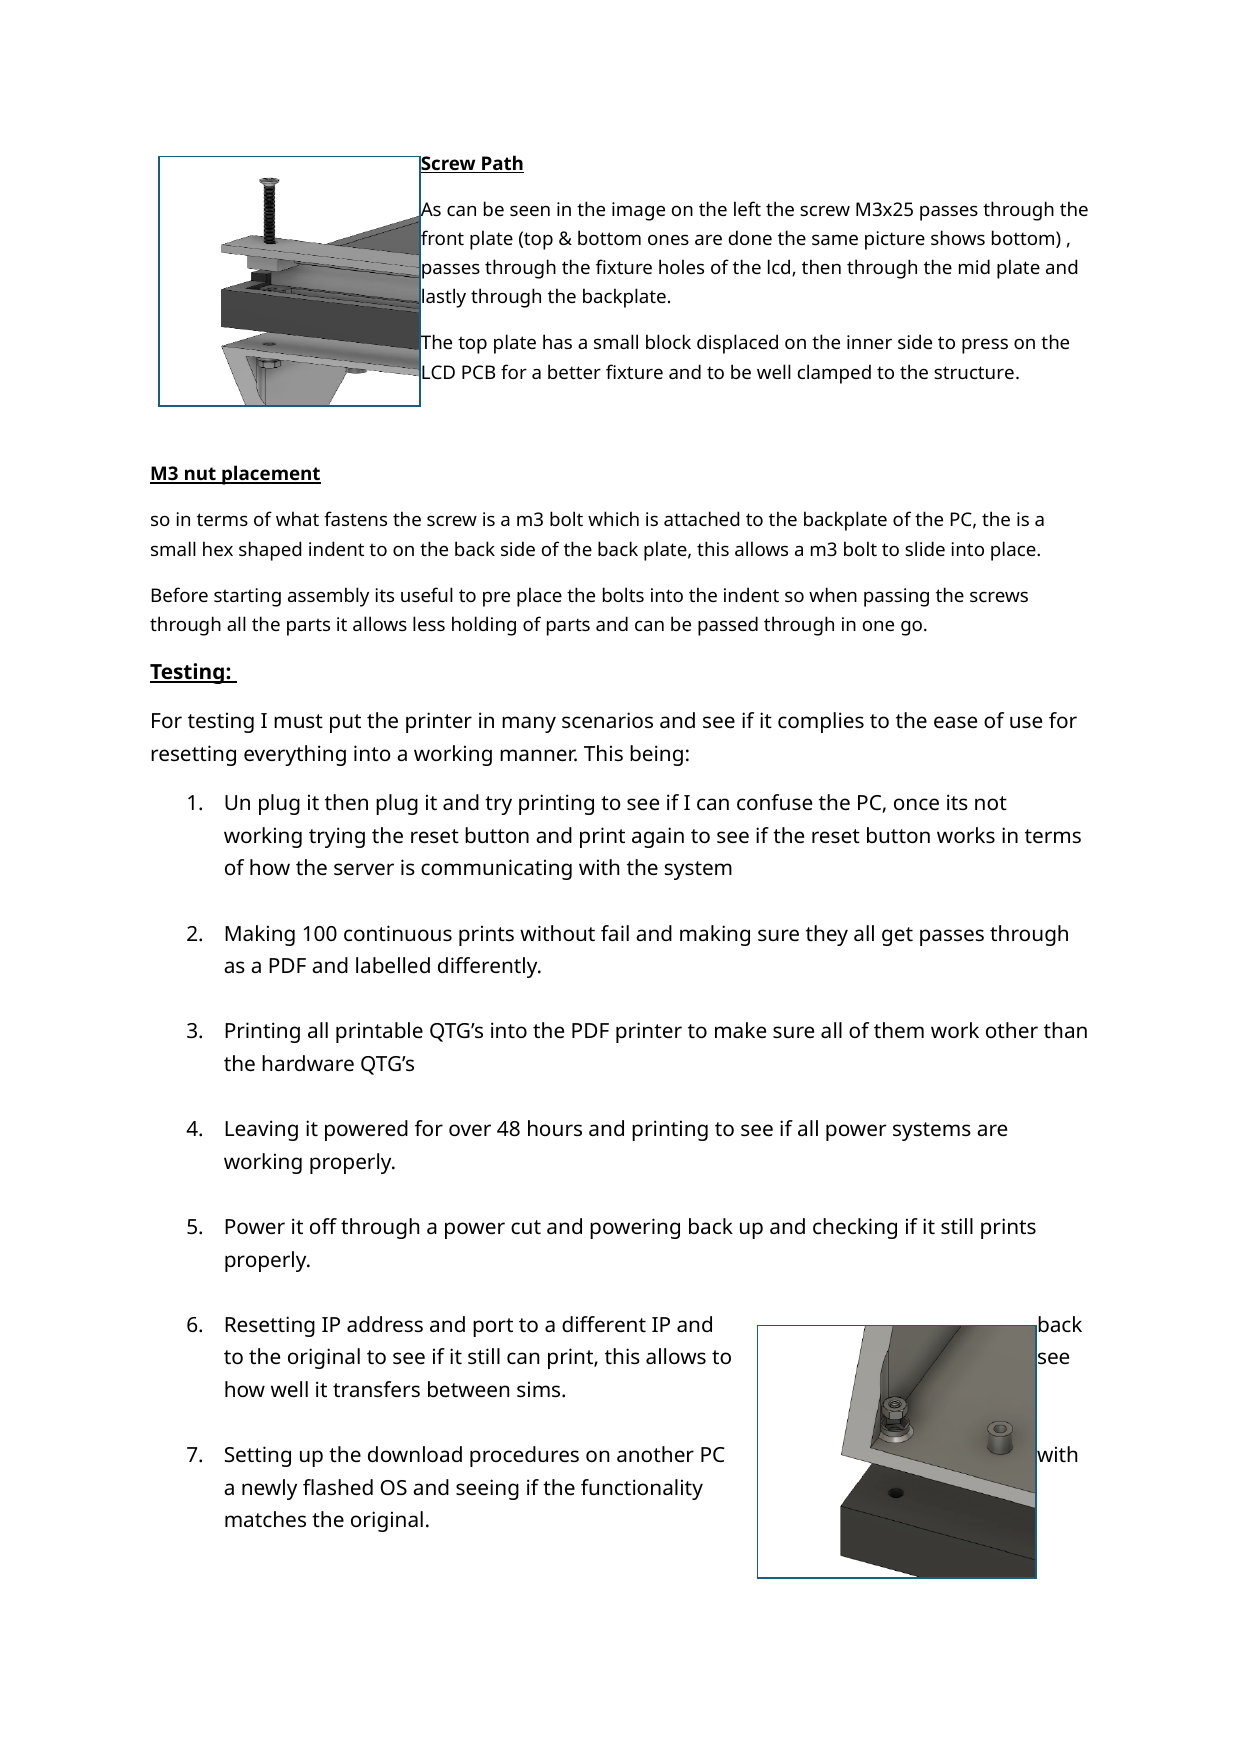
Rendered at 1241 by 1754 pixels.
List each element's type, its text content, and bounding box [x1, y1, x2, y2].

list Setting up the download procedures on another PC with a newly flashed OS and seeing if the functionality matches the original. [186, 1440, 757, 1534]
text For testing I must put the printer in many scenarios and see if it complies to the ease of use for resetting everything into a working manner. This being: [150, 706, 1090, 767]
list Un plug it then plug it and try printing to see if I can confuse the PC, once its not working trying the reset button and print again to see if the reset button works in terms of how the server is communicating with the system [186, 788, 1090, 882]
text so in terms of what fastens the screw is a m3 bolt which is attached to the backplate of the PC, the is a small hex shaped indent to on the back side of the back plate, this allows a m3 bolt to slide into place. [150, 507, 1090, 561]
text The top plate has a small block displaced on the inner side to press on the LCD PCB for a better fixture and to be well clamped to the structure. [421, 330, 1090, 384]
list Printing all printable QTG’s into the PDF printer to make sure all of them work other than the hardware QTG’s [186, 1016, 1090, 1077]
text Screw Path [150, 150, 1090, 176]
list Power it off through a power cut and powering back up and checking if it still prints properly. [186, 1212, 1090, 1273]
text M3 nut placement [150, 461, 1090, 486]
list Setting up the download procedures on another PC with a newly flashed OS and seeing if the functionality matches the original. [1037, 1440, 1090, 1534]
text As can be seen in the image on the left the screw M3x25 passes through the front plate (top & bottom ones are done the same picture shows bottom) , passes through the fixture holes of the lcd, then through the mid plate and lastly through the backplate. [421, 196, 1090, 309]
text Before starting assembly its useful to pre place the bolts into the indent so when passing the screws through all the parts it allows less holding of parts and can be passed through in one go. [150, 582, 1090, 637]
text Testing: [150, 657, 1090, 686]
list Leaving it powered for over 48 hours and printing to see if all power systems are working properly. [186, 1114, 1090, 1175]
list Resetting IP address and port to a different IP and back to the original to see if it still can print, this allows to see how well it transfers between sims. [186, 1310, 1090, 1403]
list Making 100 continuous prints without fail and making sure they all get passes through as a PDF and labelled differently. [186, 919, 1090, 980]
